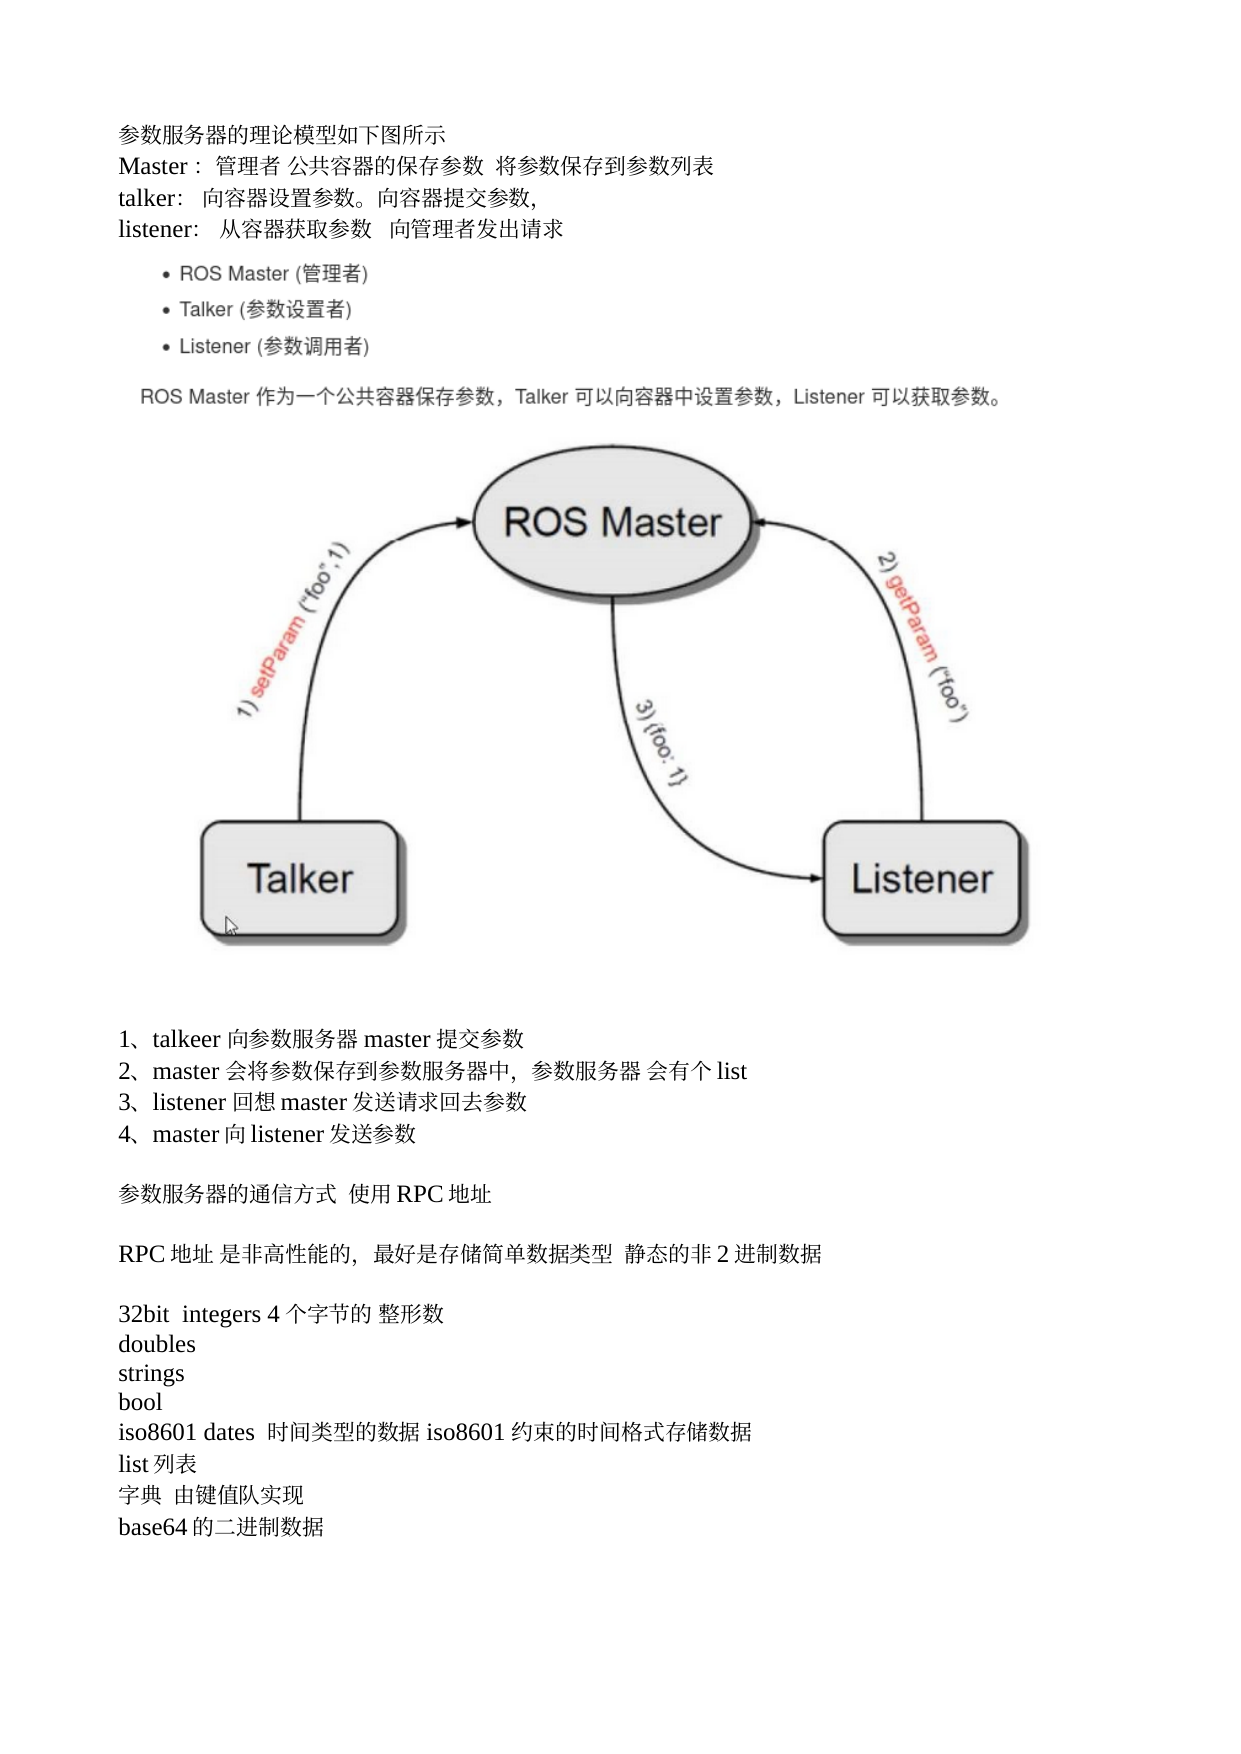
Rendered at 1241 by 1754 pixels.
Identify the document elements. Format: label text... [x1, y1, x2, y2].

text 3、listener 回想master发送请求回去参数 [118, 1086, 1122, 1117]
text 2、master 会将参数保存到参数服务器中，参数服务器 会有个list [118, 1054, 1122, 1086]
text 参数服务器的通信方式 使用RPC地址 [118, 1177, 1122, 1209]
text listener： 从容器获取参数 向管理者发出请求 [118, 212, 1122, 244]
text list列表 [118, 1447, 1122, 1478]
text iso8601 dates 时间类型的数据 iso8601 约束的时间格式存储数据 [118, 1415, 1122, 1447]
text strings [118, 1358, 1122, 1387]
text base64的二进制数据 [118, 1510, 1122, 1541]
picture [107, 245, 1112, 966]
text 4、master向listener发送参数 [118, 1117, 1122, 1148]
text bool [118, 1387, 1122, 1415]
text RPC地址 是非高性能的，最好是存储简单数据类型 静态的非2进制数据 [118, 1237, 1122, 1269]
text talker： 向容器设置参数。向容器提交参数， [118, 181, 1122, 212]
text 字典 由键值队实现 [118, 1478, 1122, 1510]
text 1、talkeer 向参数服务器 master 提交参数 [118, 1023, 1122, 1054]
text 参数服务器的理论模型如下图所示 [118, 118, 1122, 149]
text 32bit integers 4个字节的 整形数 [118, 1298, 1122, 1329]
text doubles [118, 1329, 1122, 1358]
text Master ：管理者 公共容器的保存参数 将参数保存到参数列表 [118, 149, 1122, 181]
